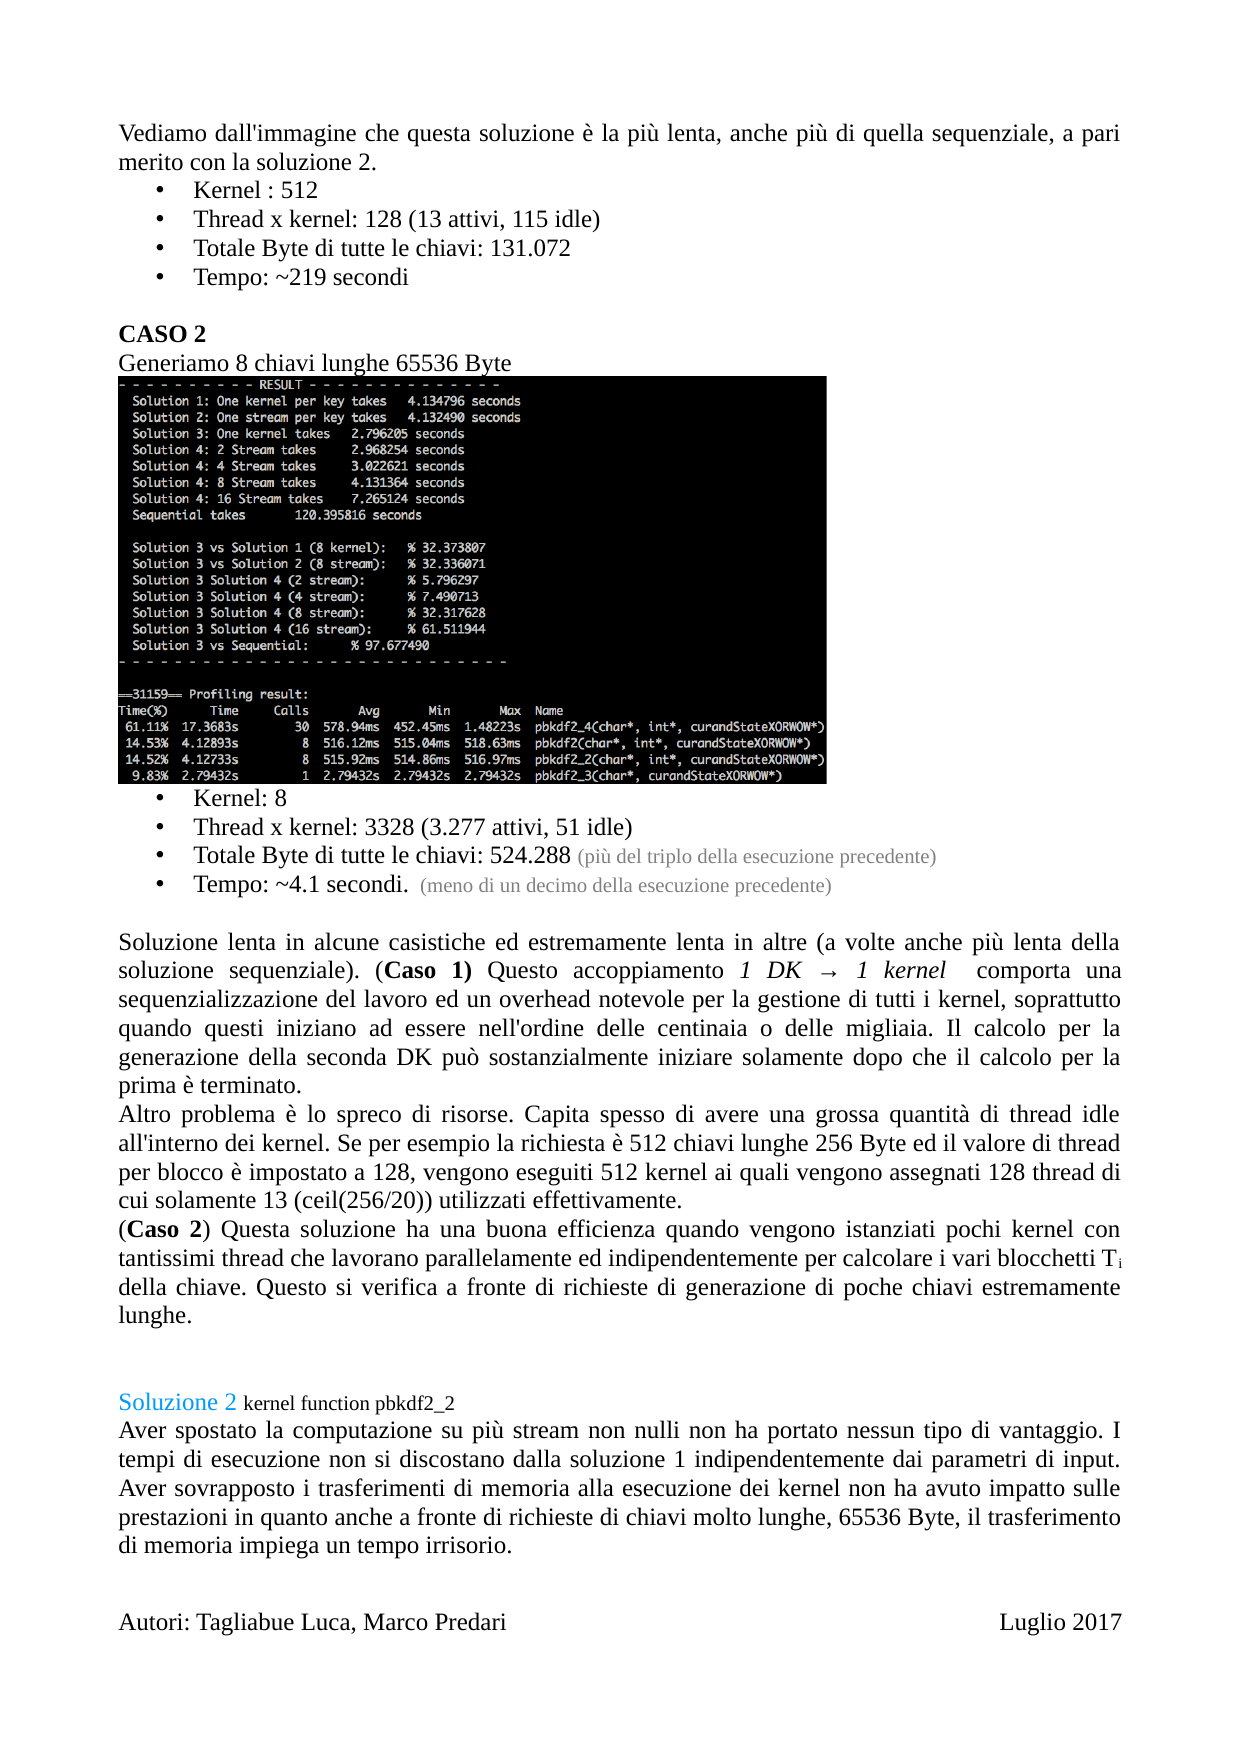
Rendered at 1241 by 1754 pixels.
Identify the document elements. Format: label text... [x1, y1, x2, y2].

list Tempo: ~4.1 secondi. (meno di un decimo della esecuzione precedente) [156, 869, 1122, 898]
list Totale Byte di tutte le chiavi: 131.072 [156, 233, 1122, 262]
list Tempo: ~219 secondi [156, 262, 1122, 291]
text Soluzione lenta in alcune casistiche ed estremamente lenta in altre (a volte anche più lenta della soluzione sequenziale). (Caso 1) Questo accoppiamento 1 DK → 1 kernel comporta una sequenzializzazione del lavoro ed un overhead notevole per la gestione di tutti i kernel, soprattutto quando questi iniziano ad essere nell'ordine delle centinaia o delle migliaia. Il calcolo per la generazione della seconda DK può sostanzialmente iniziare solamente dopo che il calcolo per la prima è terminato. [118, 927, 1122, 1099]
text CASO 2 [118, 319, 1122, 348]
list Thread x kernel: 128 (13 attivi, 115 idle) [156, 204, 1122, 233]
picture [118, 376, 827, 784]
text Generiamo 8 chiavi lunghe 65536 Byte [118, 348, 1122, 377]
list Totale Byte di tutte le chiavi: 524.288 (più del triplo della esecuzione precedente) [156, 841, 1122, 869]
text Soluzione 2 kernel function pbkdf2_2 [118, 1387, 1122, 1416]
list Kernel : 512 [156, 176, 1122, 204]
text Vediamo dall'immagine che questa soluzione è la più lenta, anche più di quella sequenziale, a pari merito con la soluzione 2. [118, 118, 1122, 176]
list Kernel: 8 [156, 377, 1122, 812]
list Thread x kernel: 3328 (3.277 attivi, 51 idle) [156, 812, 1122, 841]
text (Caso 2) Questa soluzione ha una buona efficienza quando vengono istanziati pochi kernel con tantissimi thread che lavorano parallelamente ed indipendentemente per calcolare i vari blocchetti Ti della chiave. Questo si verifica a fronte di richieste di generazione di poche chiavi estremamente lunghe. [118, 1214, 1122, 1329]
text Aver spostato la computazione su più stream non nulli non ha portato nessun tipo di vantaggio. I tempi di esecuzione non si discostano dalla soluzione 1 indipendentemente dai parametri di input. Aver sovrapposto i trasferimenti di memoria alla esecuzione dei kernel non ha avuto impatto sulle prestazioni in quanto anche a fronte di richieste di chiavi molto lunghe, 65536 Byte, il trasferimento di memoria impiega un tempo irrisorio. [118, 1416, 1122, 1559]
text Altro problema è lo spreco di risorse. Capita spesso di avere una grossa quantità di thread idle all'interno dei kernel. Se per esempio la richiesta è 512 chiavi lunghe 256 Byte ed il valore di thread per blocco è impostato a 128, vengono eseguiti 512 kernel ai quali vengono assegnati 128 thread di cui solamente 13 (ceil(256/20)) utilizzati effettivamente. [118, 1099, 1122, 1214]
